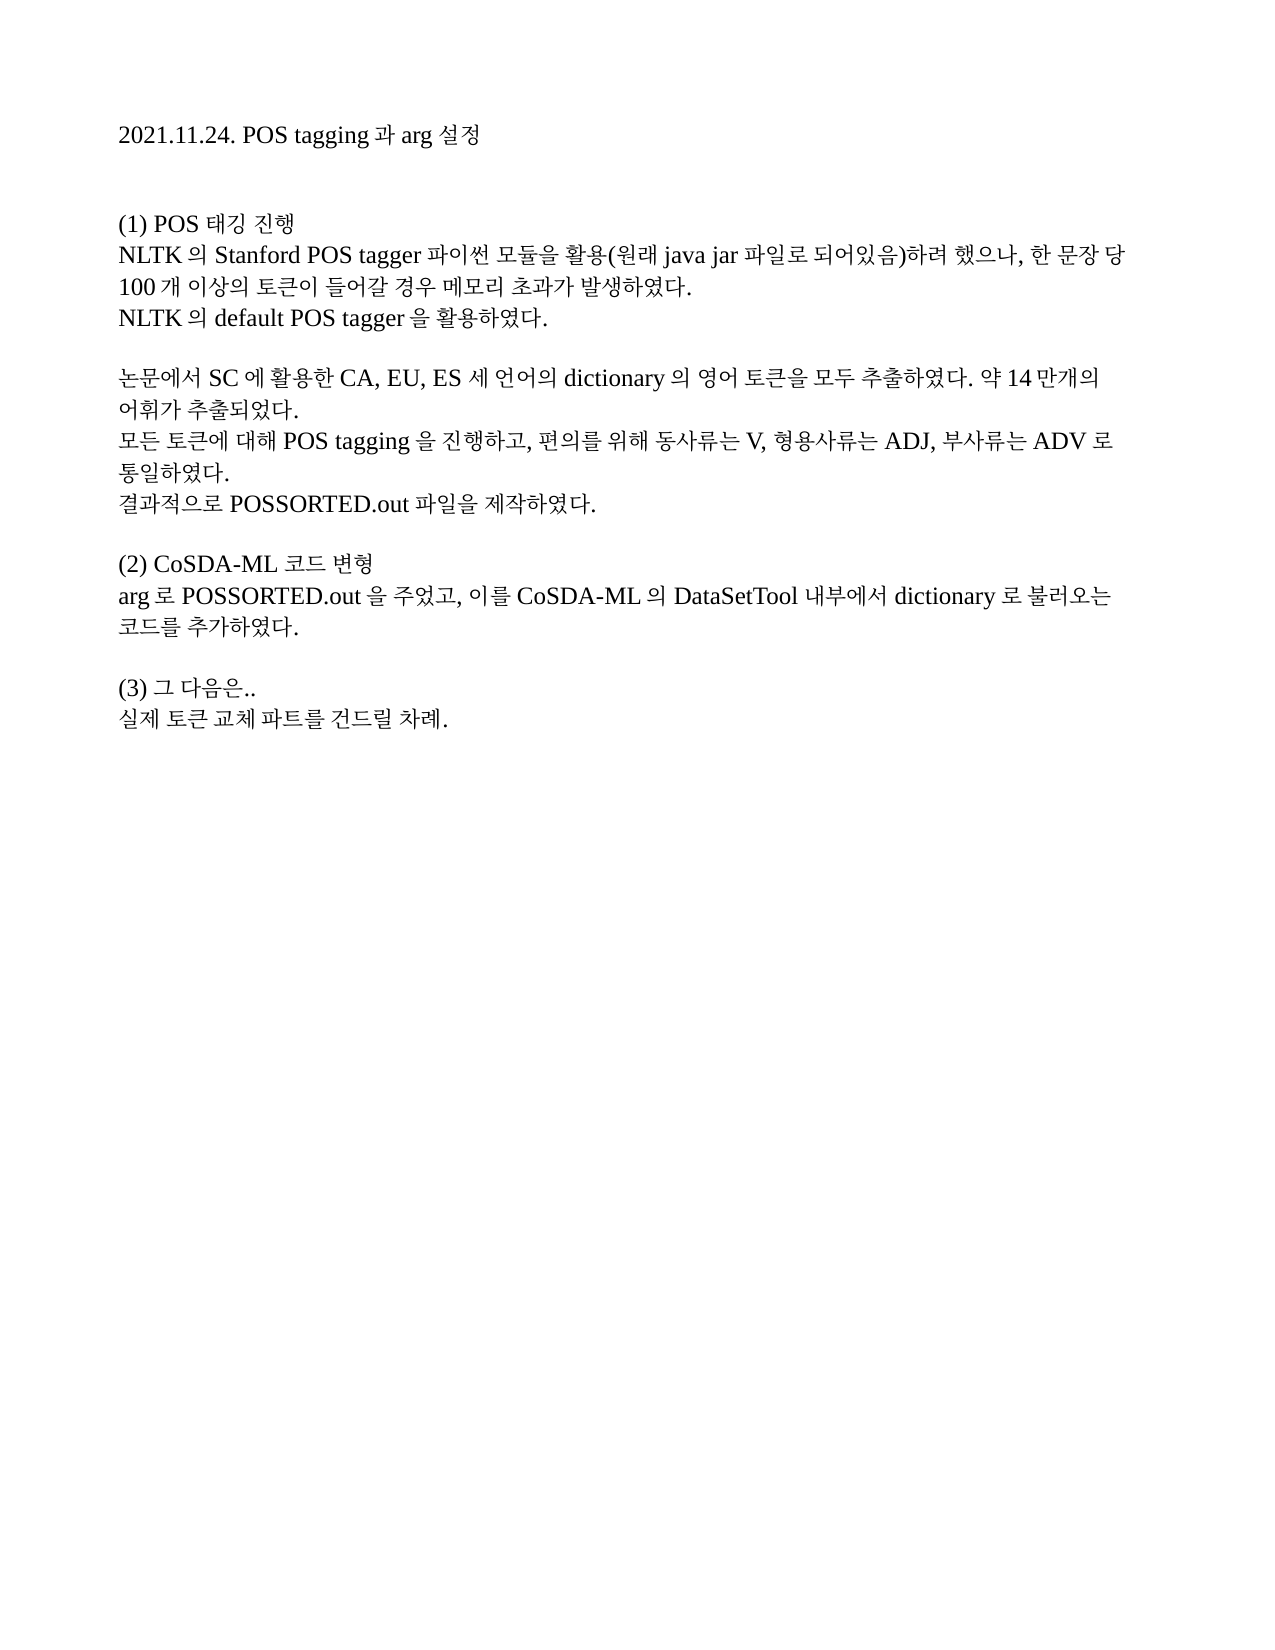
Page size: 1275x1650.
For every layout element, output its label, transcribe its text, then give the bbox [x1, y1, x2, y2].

text 논문에서 SC에 활용한 CA, EU, ES 세 언어의 dictionary의 영어 토큰을 모두 추출하였다. 약 14만개의 어휘가 추출되었다. [118, 362, 1157, 424]
text (1) POS 태깅 진행 [118, 207, 1157, 238]
text 2021.11.24. POS tagging과 arg 설정 [118, 118, 1157, 149]
text (2) CoSDA-ML 코드 변형 [118, 548, 1157, 579]
text (3) 그 다음은.. [118, 671, 1157, 702]
text 모든 토큰에 대해 POS tagging을 진행하고, 편의를 위해 동사류는 V, 형용사류는 ADJ, 부사류는 ADV로 통일하였다. [118, 424, 1157, 487]
text NLTK의 Stanford POS tagger 파이썬 모듈을 활용(원래 java jar 파일로 되어있음)하려 했으나, 한 문장 당 100개 이상의 토큰이 들어갈 경우 메모리 초과가 발생하였다. [118, 238, 1157, 301]
text 결과적으로 POSSORTED.out 파일을 제작하였다. [118, 487, 1157, 519]
text NLTK의 default POS tagger을 활용하였다. [118, 301, 1157, 333]
text arg로 POSSORTED.out을 주었고, 이를 CoSDA-ML의 DataSetTool 내부에서 dictionary로 불러오는 코드를 추가하였다. [118, 579, 1157, 642]
text 실제 토큰 교체 파트를 건드릴 차례. [118, 702, 1157, 734]
